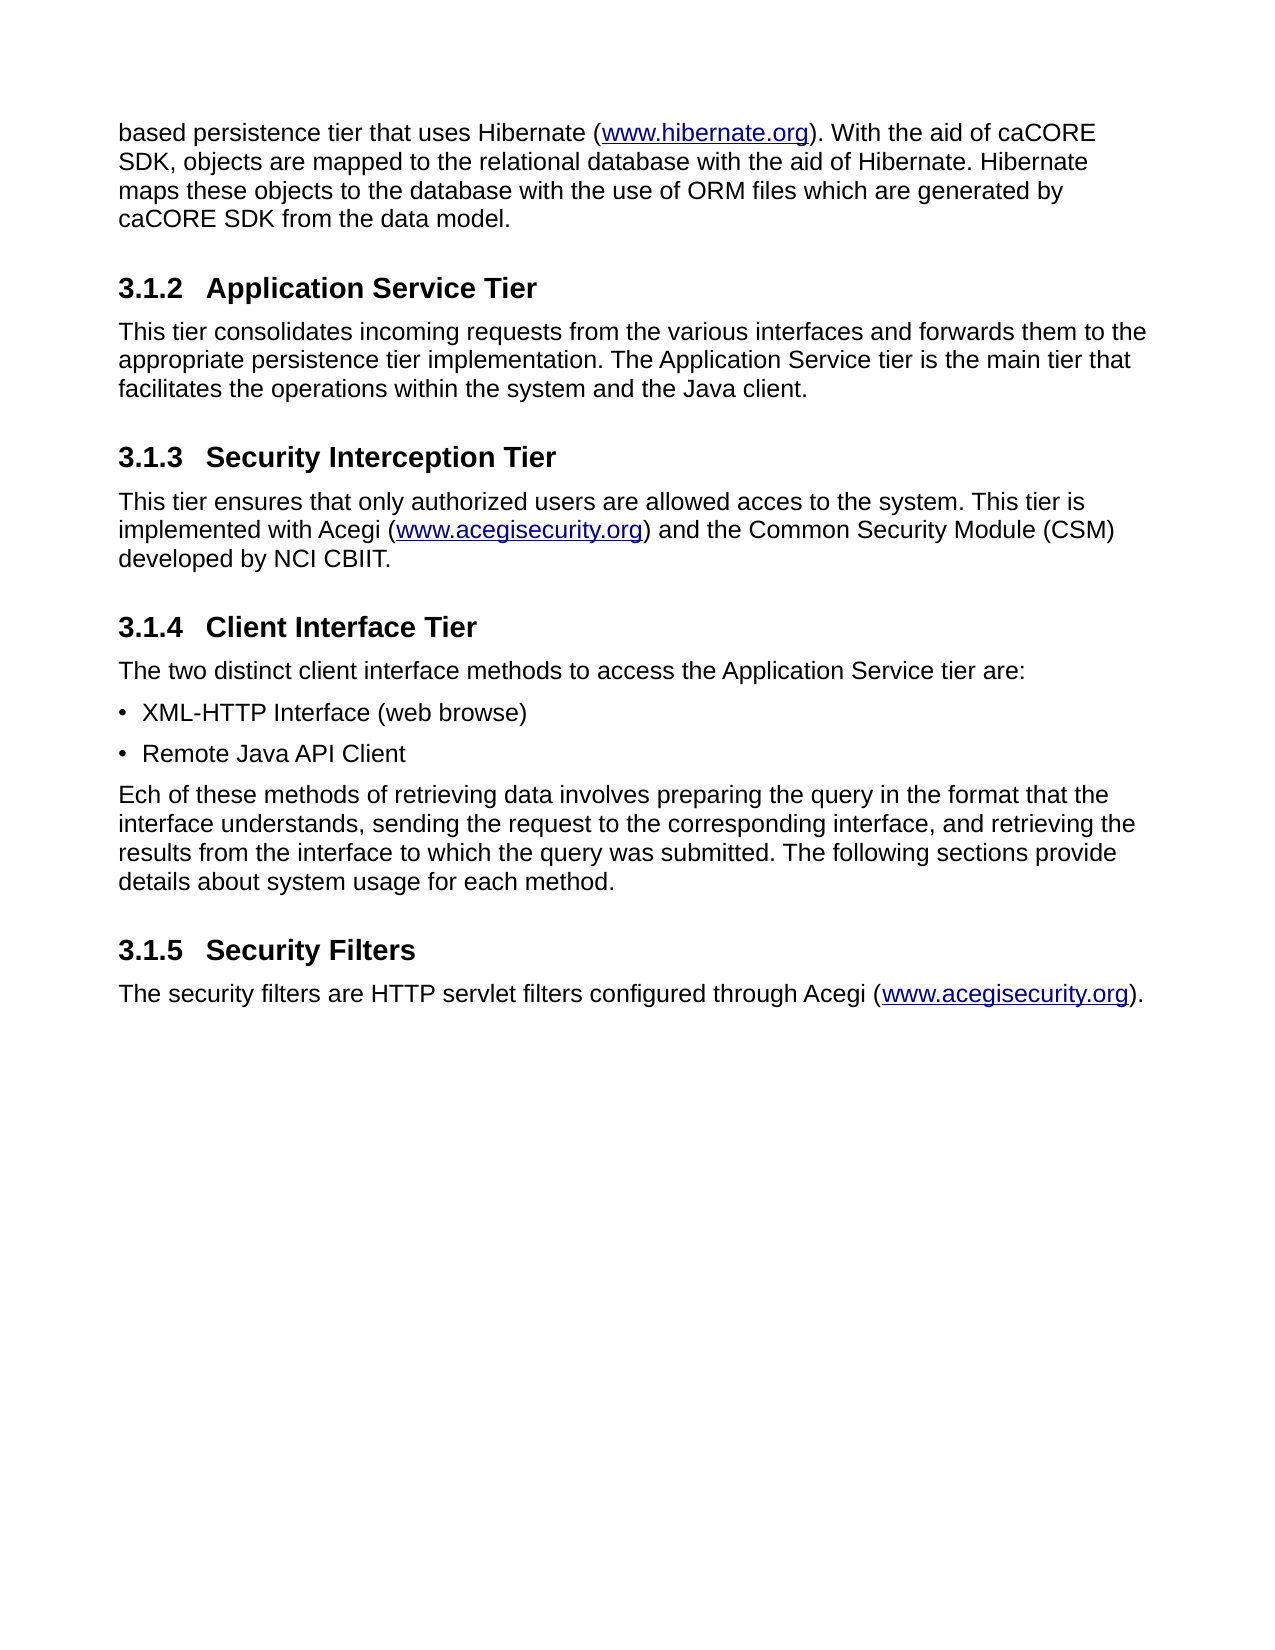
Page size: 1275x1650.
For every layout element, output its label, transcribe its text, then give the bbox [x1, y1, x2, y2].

text This tier consolidates incoming requests from the various interfaces and forwards them to the appropriate persistence tier implementation. The Application Service tier is the main tier that facilitates the operations within the system and the Java client. [118, 317, 1157, 403]
list Remote Java API Client [118, 739, 1157, 768]
subtitle Client Interface Tier [118, 610, 1157, 644]
text Ech of these methods of retrieving data involves preparing the query in the format that the interface understands, sending the request to the corresponding interface, and retrieving the results from the interface to which the query was submitted. The following sections provide details about system usage for each method. [118, 780, 1157, 895]
subtitle Security Interception Tier [118, 440, 1157, 474]
subtitle Security Filters [118, 933, 1157, 966]
text The security filters are HTTP servlet filters configured through Acegi (www.acegisecurity.org). [118, 979, 1157, 1007]
text The two distinct client interface methods to access the Application Service tier are: [118, 656, 1157, 685]
subtitle Application Service Tier [118, 271, 1157, 304]
text based persistence tier that uses Hibernate (www.hibernate.org). With the aid of caCORE SDK, objects are mapped to the relational database with the aid of Hibernate. Hibernate maps these objects to the database with the use of ORM files which are generated by caCORE SDK from the data model. [118, 118, 1157, 233]
text This tier ensures that only authorized users are allowed acces to the system. This tier is implemented with Acegi (www.acegisecurity.org) and the Common Security Module (CSM) developed by NCI CBIIT. [118, 486, 1157, 573]
list XML-HTTP Interface (web browse) [118, 697, 1157, 726]
